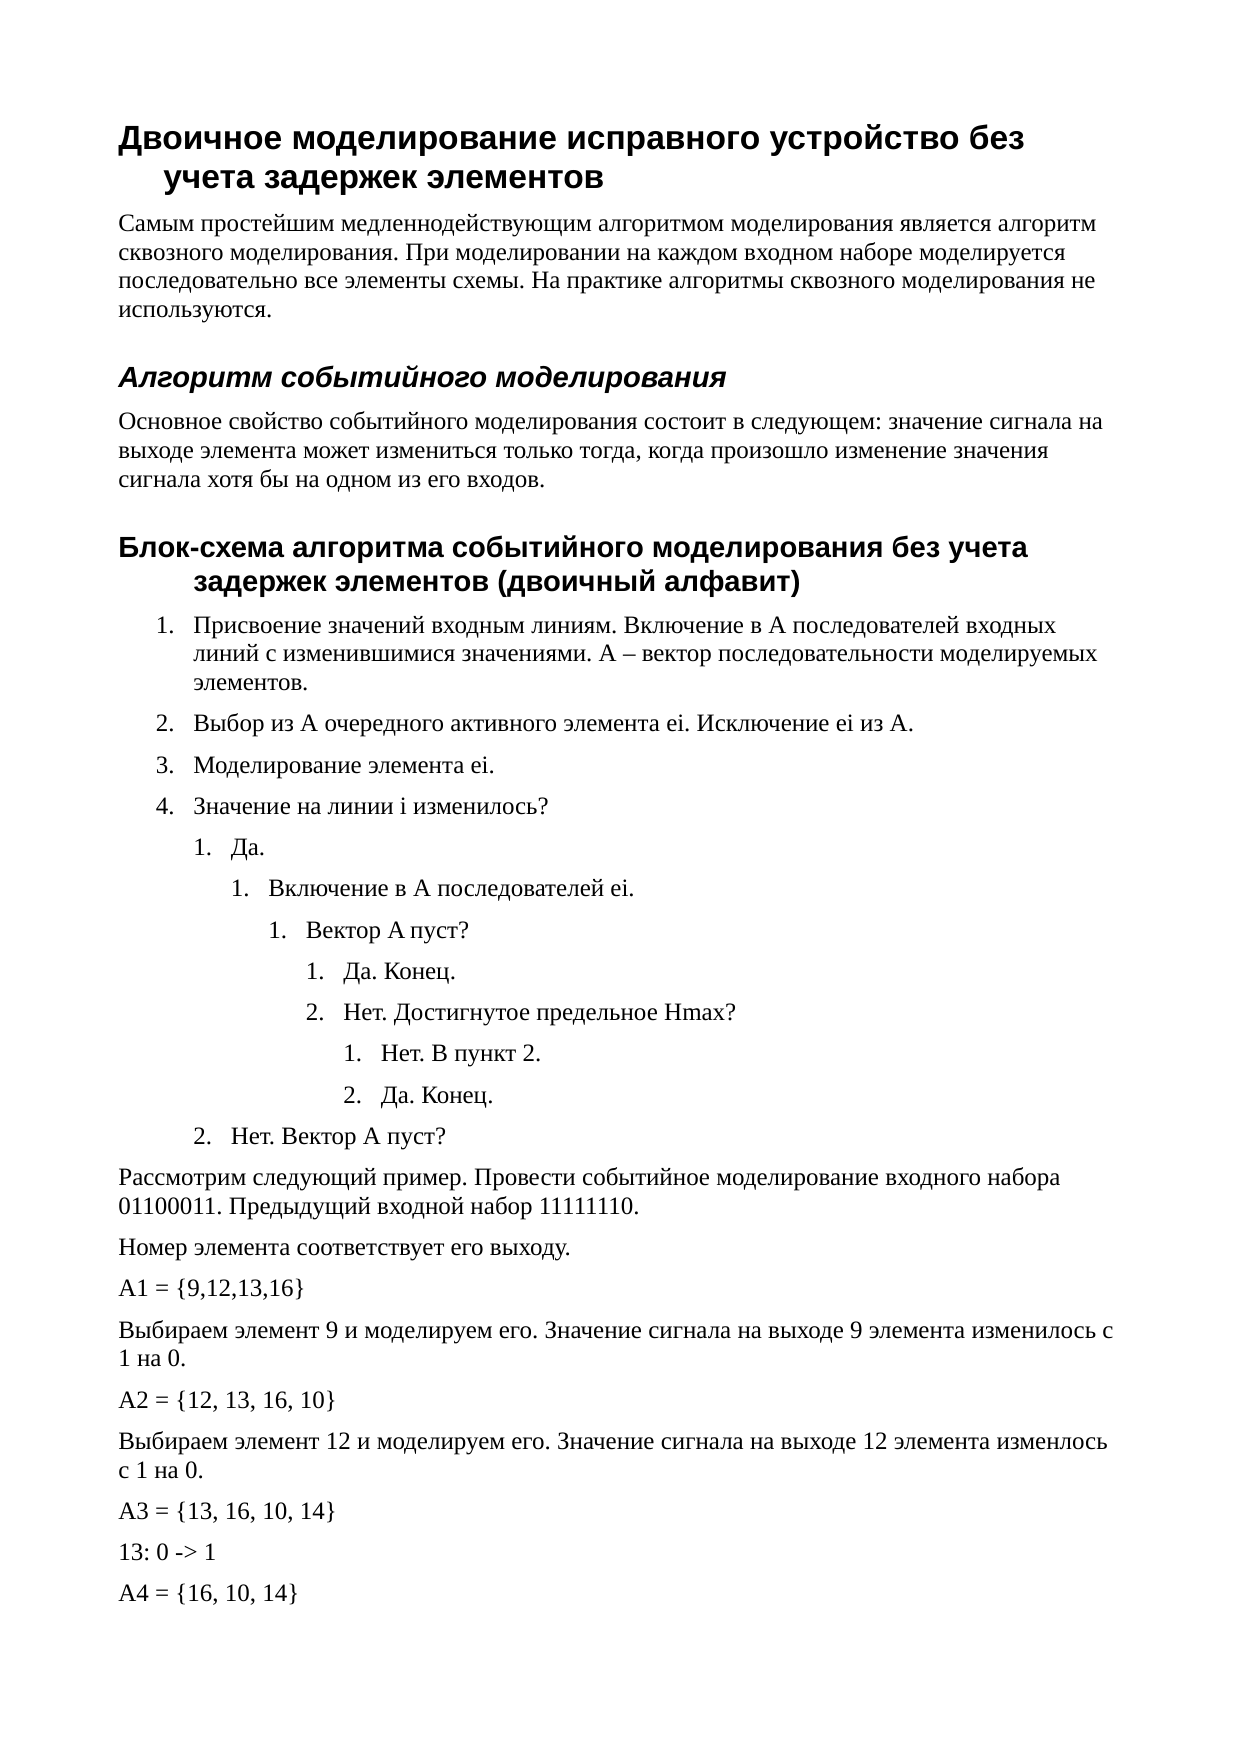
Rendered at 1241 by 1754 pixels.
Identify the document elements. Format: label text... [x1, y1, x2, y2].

text А1 = {9,12,13,16} [118, 1273, 1122, 1302]
list Присвоение значений входным линиям. Включение в А последователей входных линий с изменившимися значениями. А – вектор последовательности моделируемых элементов. [156, 610, 1122, 696]
text Номер элемента соответствует его выходу. [118, 1232, 1122, 1261]
list Нет. Достигнутое предельное Hmax? [306, 997, 1122, 1026]
subtitle Двоичное моделирование исправного устройство без учета задержек элементов [118, 118, 1122, 195]
list Включение в А последователей ei. [231, 873, 1122, 902]
list Моделирование элемента ei. [156, 750, 1122, 778]
text А2 = {12, 13, 16, 10} [118, 1385, 1122, 1413]
subtitle Алгоритм событийного моделирования [118, 360, 1122, 394]
text 13: 0 -> 1 [118, 1537, 1122, 1566]
list Да. Конец. [306, 956, 1122, 985]
text А4 = {16, 10, 14} [118, 1578, 1122, 1607]
subtitle Блок-схема алгоритма событийного моделирования без учета задержек элементов (двоичный алфавит) [118, 530, 1122, 597]
text Выбираем элемент 9 и моделируем его. Значение сигнала на выходе 9 элемента изменилось с 1 на 0. [118, 1315, 1122, 1372]
text Выбираем элемент 12 и моделируем его. Значение сигнала на выходе 12 элемента изменлось с 1 на 0. [118, 1426, 1122, 1483]
list Выбор из А очередного активного элемента ei. Исключение ei из А. [156, 708, 1122, 737]
text Основное свойство событийного моделирования состоит в следующем: значение сигнала на выходе элемента может измениться только тогда, когда произошло изменение значения сигнала хотя бы на одном из его входов. [118, 406, 1122, 493]
text Самым простейшим медленнодействующим алгоритмом моделирования является алгоритм сквозного моделирования. При моделировании на каждом входном наборе моделируется последовательно все элементы схемы. На практике алгоритмы сквозного моделирования не используются. [118, 208, 1122, 323]
text А3 = {13, 16, 10, 14} [118, 1496, 1122, 1525]
list Да. Конец. [343, 1080, 1122, 1108]
list Нет. Вектор А пуст? [193, 1121, 1122, 1150]
list Да. [193, 832, 1122, 861]
text Рассмотрим следующий пример. Провести событийное моделирование входного набора 01100011. Предыдущий входной набор 11111110. [118, 1162, 1122, 1220]
list Нет. В пункт 2. [343, 1038, 1122, 1067]
list Вектор A пуст? [268, 915, 1122, 943]
list Значение на линии i изменилось? [156, 791, 1122, 820]
